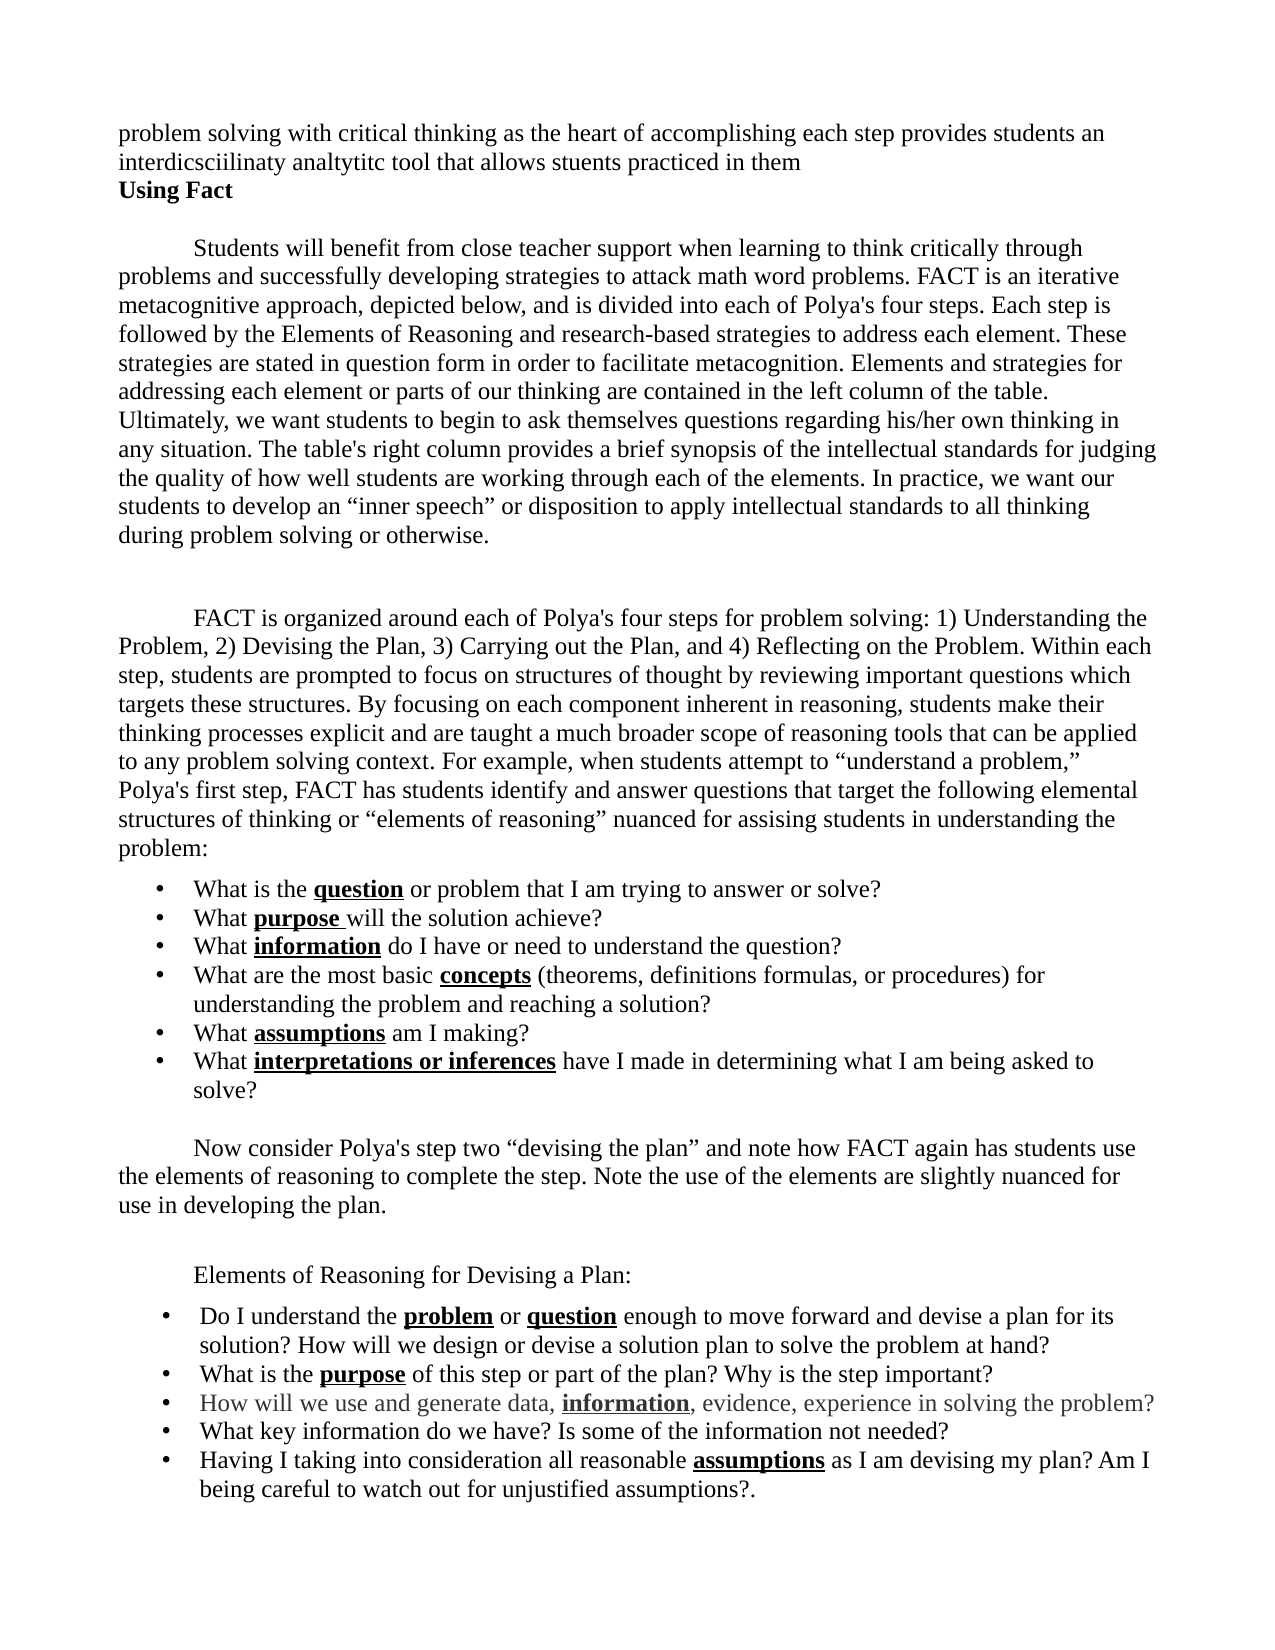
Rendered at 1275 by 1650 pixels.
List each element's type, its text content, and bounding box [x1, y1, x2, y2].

list What are the most basic concepts (theorems, definitions formulas, or procedures) for understanding the problem and reaching a solution? [156, 960, 1157, 1018]
text Students will benefit from close teacher support when learning to think critically through problems and successfully developing strategies to attack math word problems. FACT is an iterative metacognitive approach, depicted below, and is divided into each of Polya's four steps. Each step is followed by the Elements of Reasoning and research-based strategies to address each element. These strategies are stated in question form in order to facilitate metacognition. Elements and strategies for addressing each element or parts of our thinking are contained in the left column of the table. Ultimately, we want students to begin to ask themselves questions regarding his/her own thinking in any situation. The table's right column provides a brief synopsis of the intellectual standards for judging the quality of how well students are working through each of the elements. In practice, we want our students to develop an “inner speech” or disposition to apply intellectual standards to all thinking during problem solving or otherwise. [118, 232, 1157, 549]
list Having I taking into consideration all reasonable assumptions as I am devising my plan? Am I being careful to watch out for unjustified assumptions?. [162, 1445, 1157, 1503]
text problem solving with critical thinking as the heart of accomplishing each step provides students an interdicsciilinaty analtytitc tool that allows stuents practiced in them [118, 118, 1157, 176]
list Do I understand the problem or question enough to move forward and devise a plan for its solution? How will we design or devise a solution plan to solve the problem at hand? [162, 1301, 1157, 1359]
text FACT is organized around each of Polya's four steps for problem solving: 1) Understanding the Problem, 2) Devising the Plan, 3) Carrying out the Plan, and 4) Reflecting on the Problem. Within each step, students are prompted to focus on structures of thought by reviewing important questions which targets these structures. By focusing on each component inherent in reasoning, students make their thinking processes explicit and are taught a much broader scope of reasoning tools that can be applied to any problem solving context. For example, when students attempt to “understand a problem,” Polya's first step, FACT has students identify and answer questions that target the following elemental structures of thinking or “elements of reasoning” nuanced for assising students in understanding the problem: [118, 603, 1157, 861]
list How will we use and generate data, information, evidence, experience in solving the problem? [162, 1388, 1157, 1416]
list What purpose will the solution achieve? [156, 903, 1157, 931]
list What is the purpose of this step or part of the plan? Why is the step important? [162, 1359, 1157, 1388]
list What is the question or problem that I am trying to answer or solve? [156, 874, 1157, 903]
text Elements of Reasoning for Devising a Plan: [118, 1260, 1157, 1289]
list What interpretations or inferences have I made in determining what I am being asked to solve? [156, 1046, 1157, 1104]
list What key information do we have? Is some of the information not needed? [162, 1416, 1157, 1445]
text Now consider Polya's step two “devising the plan” and note how FACT again has students use the elements of reasoning to complete the step. Note the use of the elements are slightly nuanced for use in developing the plan. [118, 1133, 1157, 1219]
list What information do I have or need to understand the question? [156, 931, 1157, 960]
text Using Fact [118, 176, 1157, 204]
list What assumptions am I making? [156, 1018, 1157, 1046]
